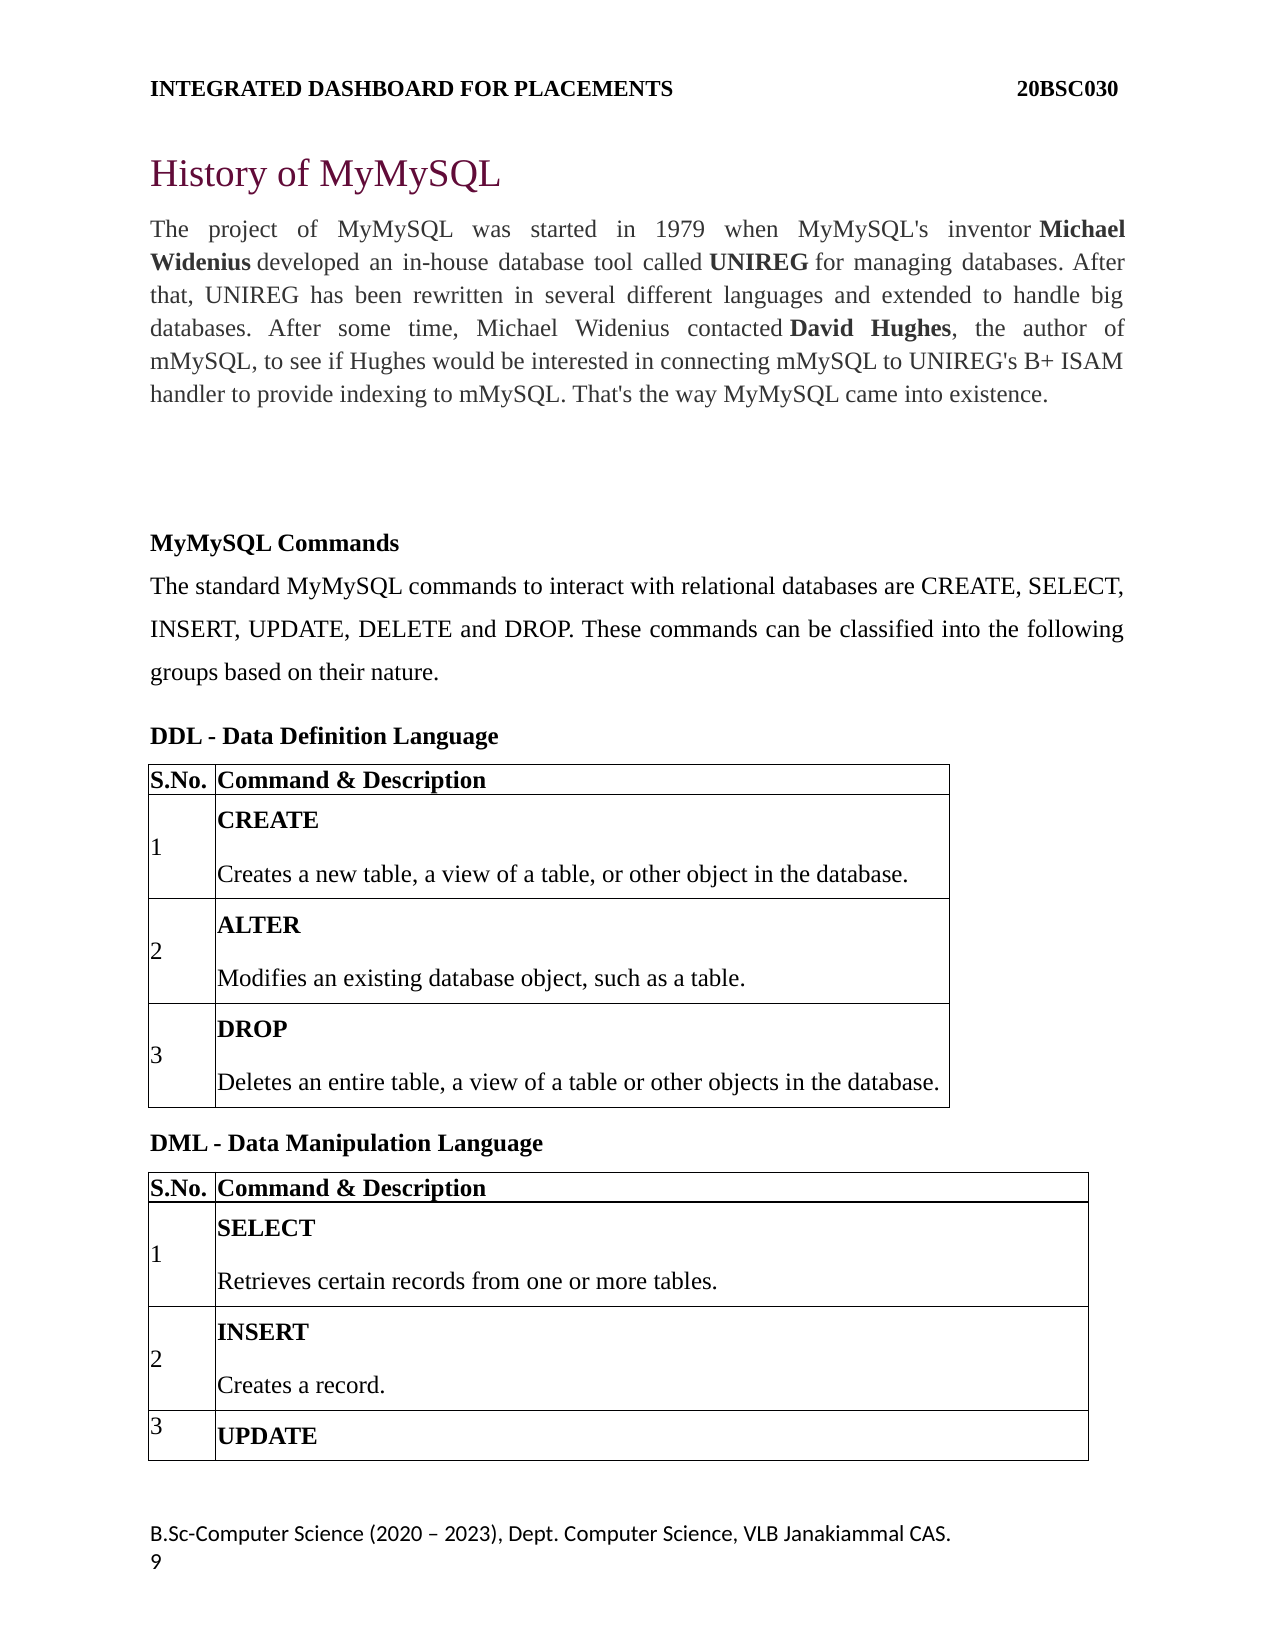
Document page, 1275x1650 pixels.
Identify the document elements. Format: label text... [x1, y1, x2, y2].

table_cell 2 [149, 1307, 215, 1410]
text DDL - Data Definition Language [150, 721, 1125, 750]
table_cell 2 [149, 899, 215, 1002]
table_cell ALTER Modifies an existing database object, such as a table. [216, 899, 949, 1002]
table_header Command & Description [216, 765, 949, 794]
table_cell 1 [149, 1203, 215, 1306]
text DML - Data Manipulation Language [150, 1128, 1125, 1157]
table_cell CREATE Creates a new table, a view of a table, or other object in the database. [216, 795, 949, 898]
table_header S.No. [149, 765, 215, 794]
table_cell 1 [149, 795, 215, 898]
subtitle History of MyMySQL [150, 150, 1125, 195]
table_header Command & Description [216, 1173, 1088, 1201]
table_cell SELECT Retrieves certain records from one or more tables. [216, 1203, 1088, 1306]
text MyMySQL Commands [150, 528, 1125, 557]
table_header S.No. [149, 1173, 215, 1201]
table_cell DROP Deletes an entire table, a view of a table or other objects in the database. [216, 1004, 949, 1107]
table_cell 3 [149, 1411, 215, 1460]
table_cell INSERT Creates a record. [216, 1307, 1088, 1410]
text The standard MyMySQL commands to interact with relational databases are CREATE, SELECT, INSERT, UPDATE, DELETE and DROP. These commands can be classified into the following groups based on their nature. [150, 571, 1125, 686]
table_cell 3 [149, 1004, 215, 1107]
table_cell UPDATE [216, 1411, 1088, 1460]
text The project of MyMySQL was started in 1979 when MyMySQL's inventor Michael Widenius developed an in-house database tool called UNIREG for managing databases. After that, UNIREG has been rewritten in several different languages and extended to handle big databases. After some time, Michael Widenius contacted David Hughes, the author of mMySQL, to see if Hughes would be interested in connecting mMySQL to UNIREG's B+ ISAM handler to provide indexing to mMySQL. That's the way MyMySQL came into existence. [150, 214, 1125, 408]
